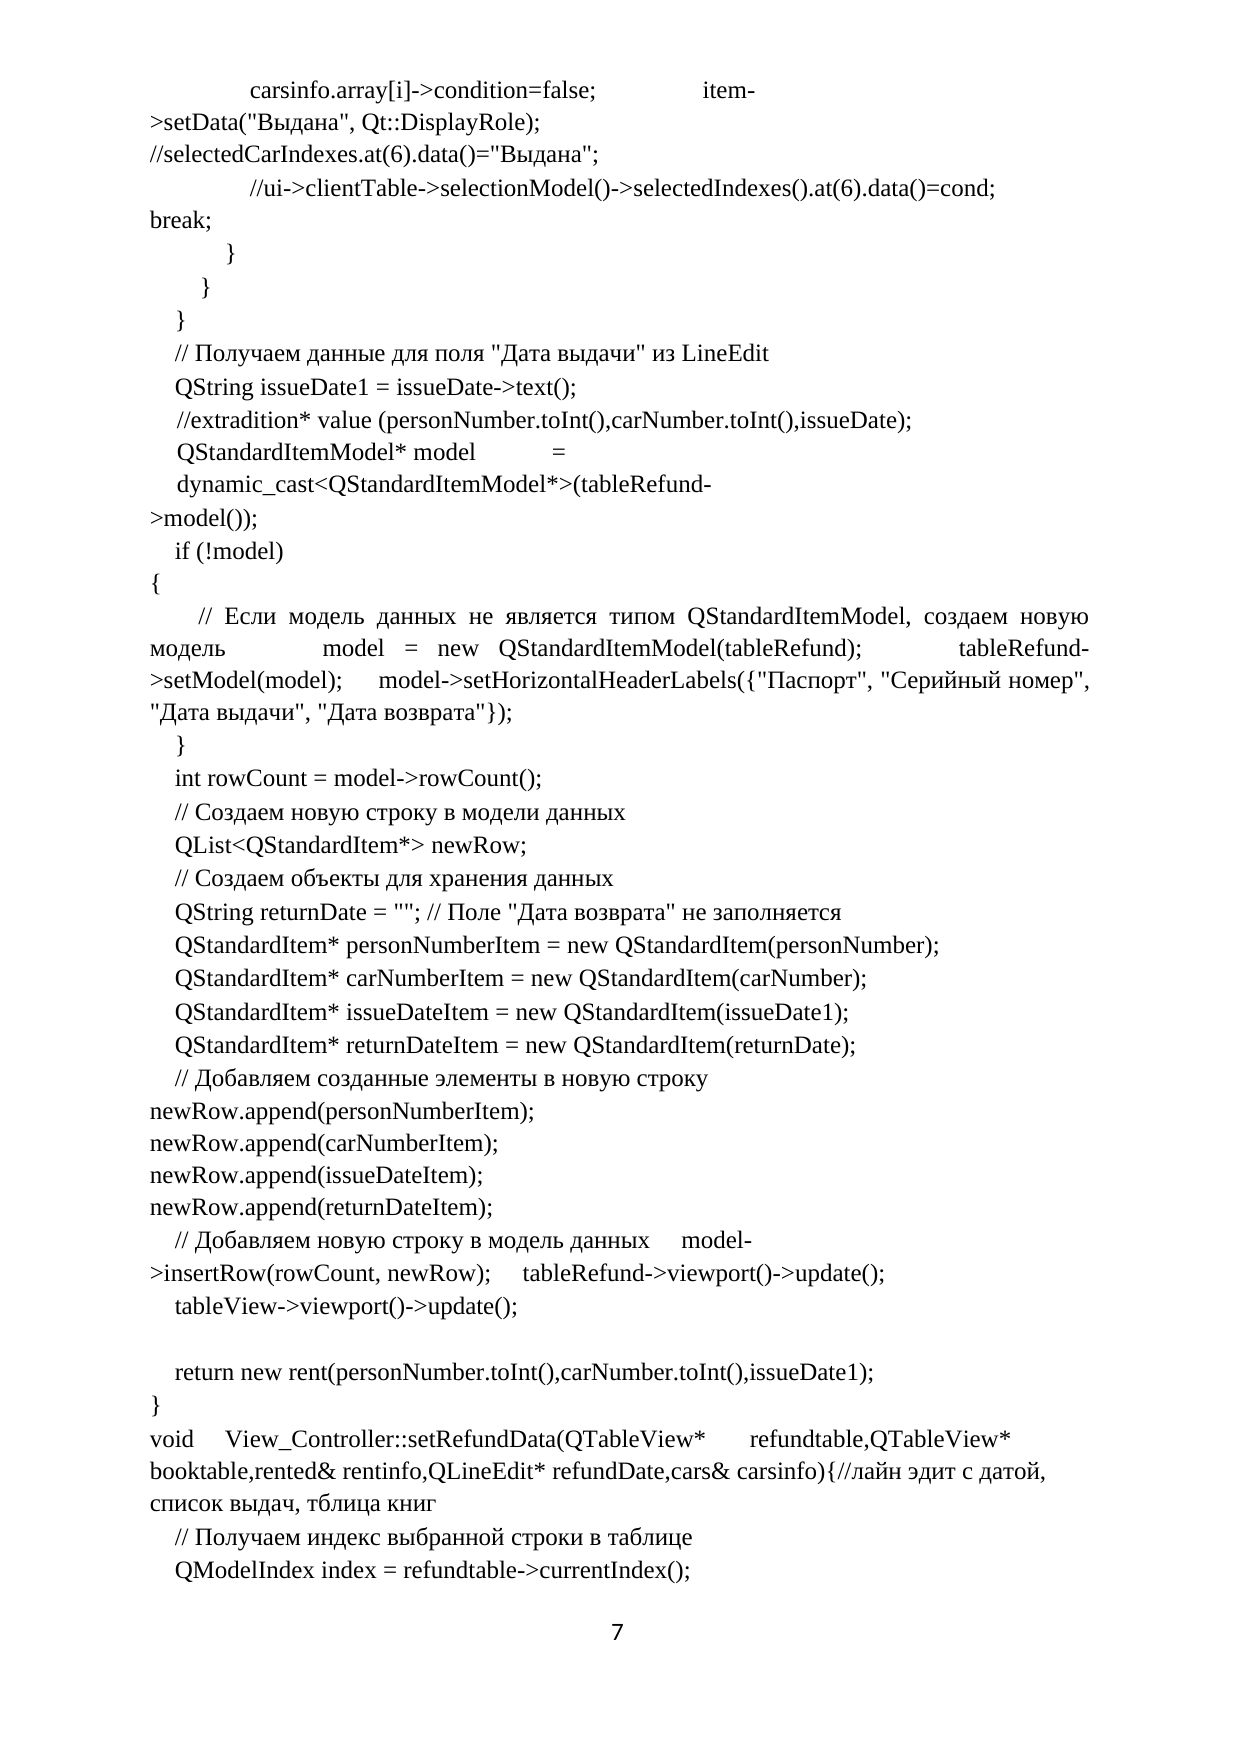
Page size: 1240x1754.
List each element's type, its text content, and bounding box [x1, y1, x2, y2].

text int rowCount = model->rowCount(); [149, 763, 1091, 792]
text QString returnDate = ""; // Поле "Дата возврата" не заполняется [149, 897, 1091, 926]
text if (!model) { [149, 536, 302, 597]
text QString issueDate1 = issueDate->text(); [149, 372, 1091, 400]
text return new rent(personNumber.toInt(),carNumber.toInt(),issueDate1); [149, 1357, 1091, 1386]
text //extradition* value (personNumber.toInt(),carNumber.toInt(),issueDate); QStandardItemModel* model = dynamic_cast<QStandardItemModel*>(tableRefund- [177, 405, 1091, 498]
text //ui->clientTable->selectionModel()->selectedIndexes().at(6).data()=cond; break; [149, 173, 1063, 234]
text } [149, 1391, 1091, 1419]
text } [149, 730, 1091, 759]
text QStandardItem* issueDateItem = new QStandardItem(issueDate1); [149, 997, 1091, 1026]
text QList<QStandardItem*> newRow; [149, 830, 1091, 859]
text } [149, 305, 1091, 334]
text QStandardItem* personNumberItem = new QStandardItem(personNumber); [149, 930, 1091, 959]
text // Создаем объекты для хранения данных [149, 863, 1091, 892]
text QModelIndex index = refundtable->currentIndex(); [149, 1555, 1091, 1584]
text QStandardItem* carNumberItem = new QStandardItem(carNumber); [149, 963, 1091, 992]
text // Создаем новую строку в модели данных [149, 797, 1091, 826]
text } [149, 272, 1091, 300]
text // Добавляем новую строку в модель данных model->insertRow(rowCount, newRow); tableRefund->viewport()->update(); [149, 1226, 957, 1287]
text tableView->viewport()->update(); [149, 1291, 1091, 1320]
text // Получаем индекс выбранной строки в таблице [149, 1522, 1091, 1550]
text // Добавляем созданные элементы в новую строку newRow.append(personNumberItem); newRow.append(carNumberItem); newRow.append(issueDateItem); newRow.append(returnDateItem); [149, 1063, 855, 1221]
text // Получаем данные для поля "Дата выдачи" из LineEdit [149, 338, 1091, 367]
text } [149, 238, 1091, 267]
text // Если модель данных не является типом QStandardItemModel, создаем новую модель model = new QStandardItemModel(tableRefund); tableRefund->setModel(model); model->setHorizontalHeaderLabels({"Паспорт", "Серийный номер", "Дата выдачи", "Дата возврата"}); [149, 601, 1091, 726]
text carsinfo.array[i]->condition=false; item->setData("Выдана", Qt::DisplayRole); //selectedCarIndexes.at(6).data()="Выдана"; [149, 75, 861, 168]
text QStandardItem* returnDateItem = new QStandardItem(returnDate); [149, 1030, 1091, 1059]
text void View_Controller::setRefundData(QTableView* refundtable,QTableView* booktable,rented& rentinfo,QLineEdit* refundDate,cars& carsinfo){//лайн эдит с датой, список выдач, тблица книг [149, 1424, 1091, 1517]
text >model()); [149, 503, 1091, 531]
